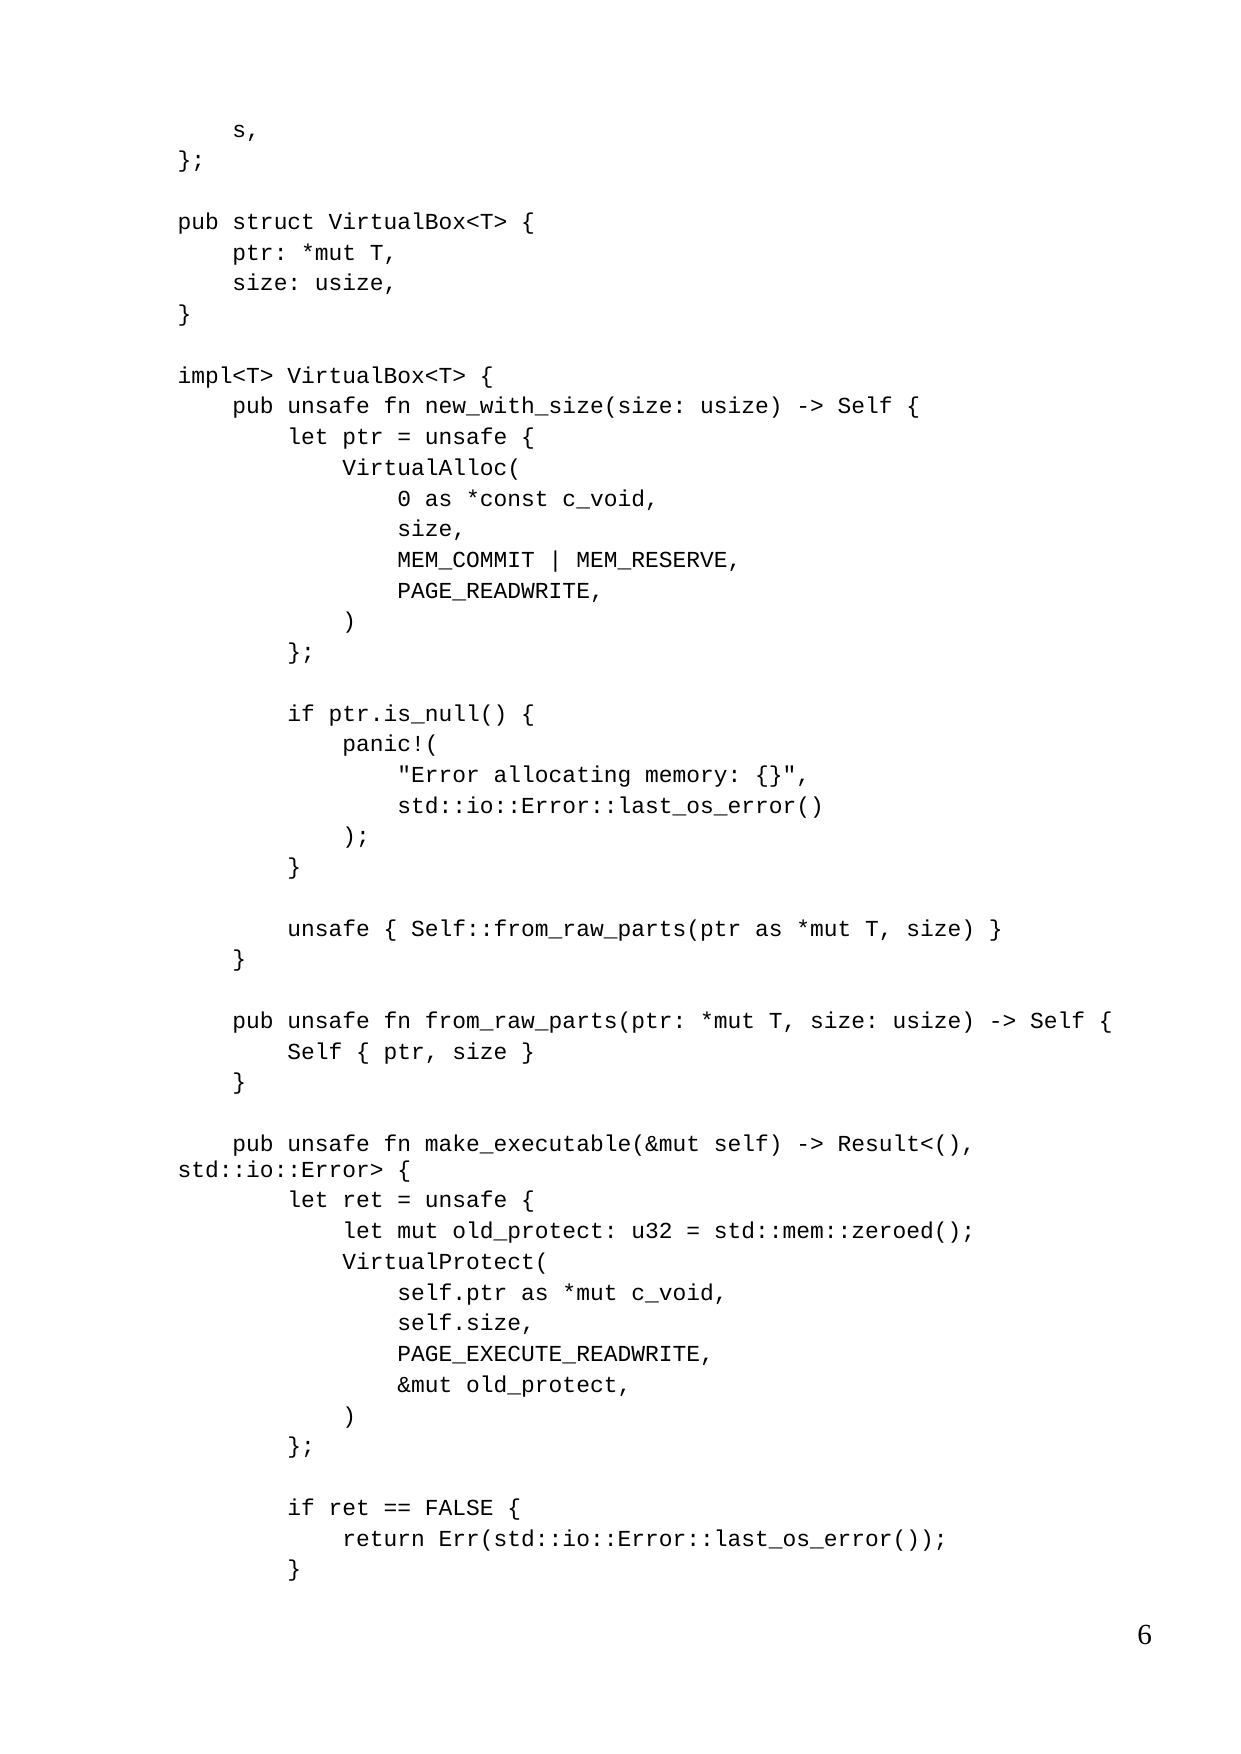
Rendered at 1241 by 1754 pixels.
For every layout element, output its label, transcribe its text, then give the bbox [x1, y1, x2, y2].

text } [177, 856, 1170, 882]
text pub struct VirtualBox<T> { [177, 210, 1170, 236]
text 0 as *const c_void, [177, 487, 1170, 513]
text PAGE_READWRITE, [177, 579, 1170, 605]
text self.size, [177, 1312, 1170, 1338]
text size: usize, [177, 272, 1170, 298]
text std::io::Error::last_os_error() [177, 794, 1170, 820]
text VirtualAlloc( [177, 456, 1170, 482]
text } [177, 302, 1170, 328]
text &mut old_protect, [177, 1373, 1170, 1399]
text MEM_COMMIT | MEM_RESERVE, [177, 548, 1170, 574]
text size, [177, 518, 1170, 543]
text pub unsafe fn new_with_size(size: usize) -> Self { [177, 395, 1170, 421]
text let ptr = unsafe { [177, 425, 1170, 451]
text ptr: *mut T, [177, 241, 1170, 267]
text pub unsafe fn from_raw_parts(ptr: *mut T, size: usize) -> Self { [177, 1009, 1170, 1035]
text "Error allocating memory: {}", [177, 763, 1170, 789]
text if ret == FALSE { [177, 1496, 1170, 1522]
text ) [177, 610, 1170, 636]
text ) [177, 1404, 1170, 1430]
text let mut old_protect: u32 = std::mem::zeroed(); [177, 1219, 1170, 1246]
text unsafe { Self::from_raw_parts(ptr as *mut T, size) } [177, 917, 1170, 943]
text }; [177, 149, 1170, 175]
text } [177, 1071, 1170, 1097]
text let ret = unsafe { [177, 1189, 1170, 1215]
text }; [177, 1435, 1170, 1461]
text } [177, 948, 1170, 974]
text }; [177, 641, 1170, 666]
text s, [177, 118, 1170, 144]
text ); [177, 825, 1170, 851]
text Self { ptr, size } [177, 1040, 1170, 1066]
text impl<T> VirtualBox<T> { [177, 364, 1170, 390]
text } [177, 1558, 1170, 1583]
text PAGE_EXECUTE_READWRITE, [177, 1342, 1170, 1368]
text if ptr.is_null() { [177, 702, 1170, 728]
text self.ptr as *mut c_void, [177, 1281, 1170, 1307]
text pub unsafe fn make_executable(&mut self) -> Result<(), std::io::Error> { [177, 1132, 1170, 1184]
text VirtualProtect( [177, 1250, 1170, 1276]
text return Err(std::io::Error::last_os_error()); [177, 1527, 1170, 1553]
text panic!( [177, 733, 1170, 759]
